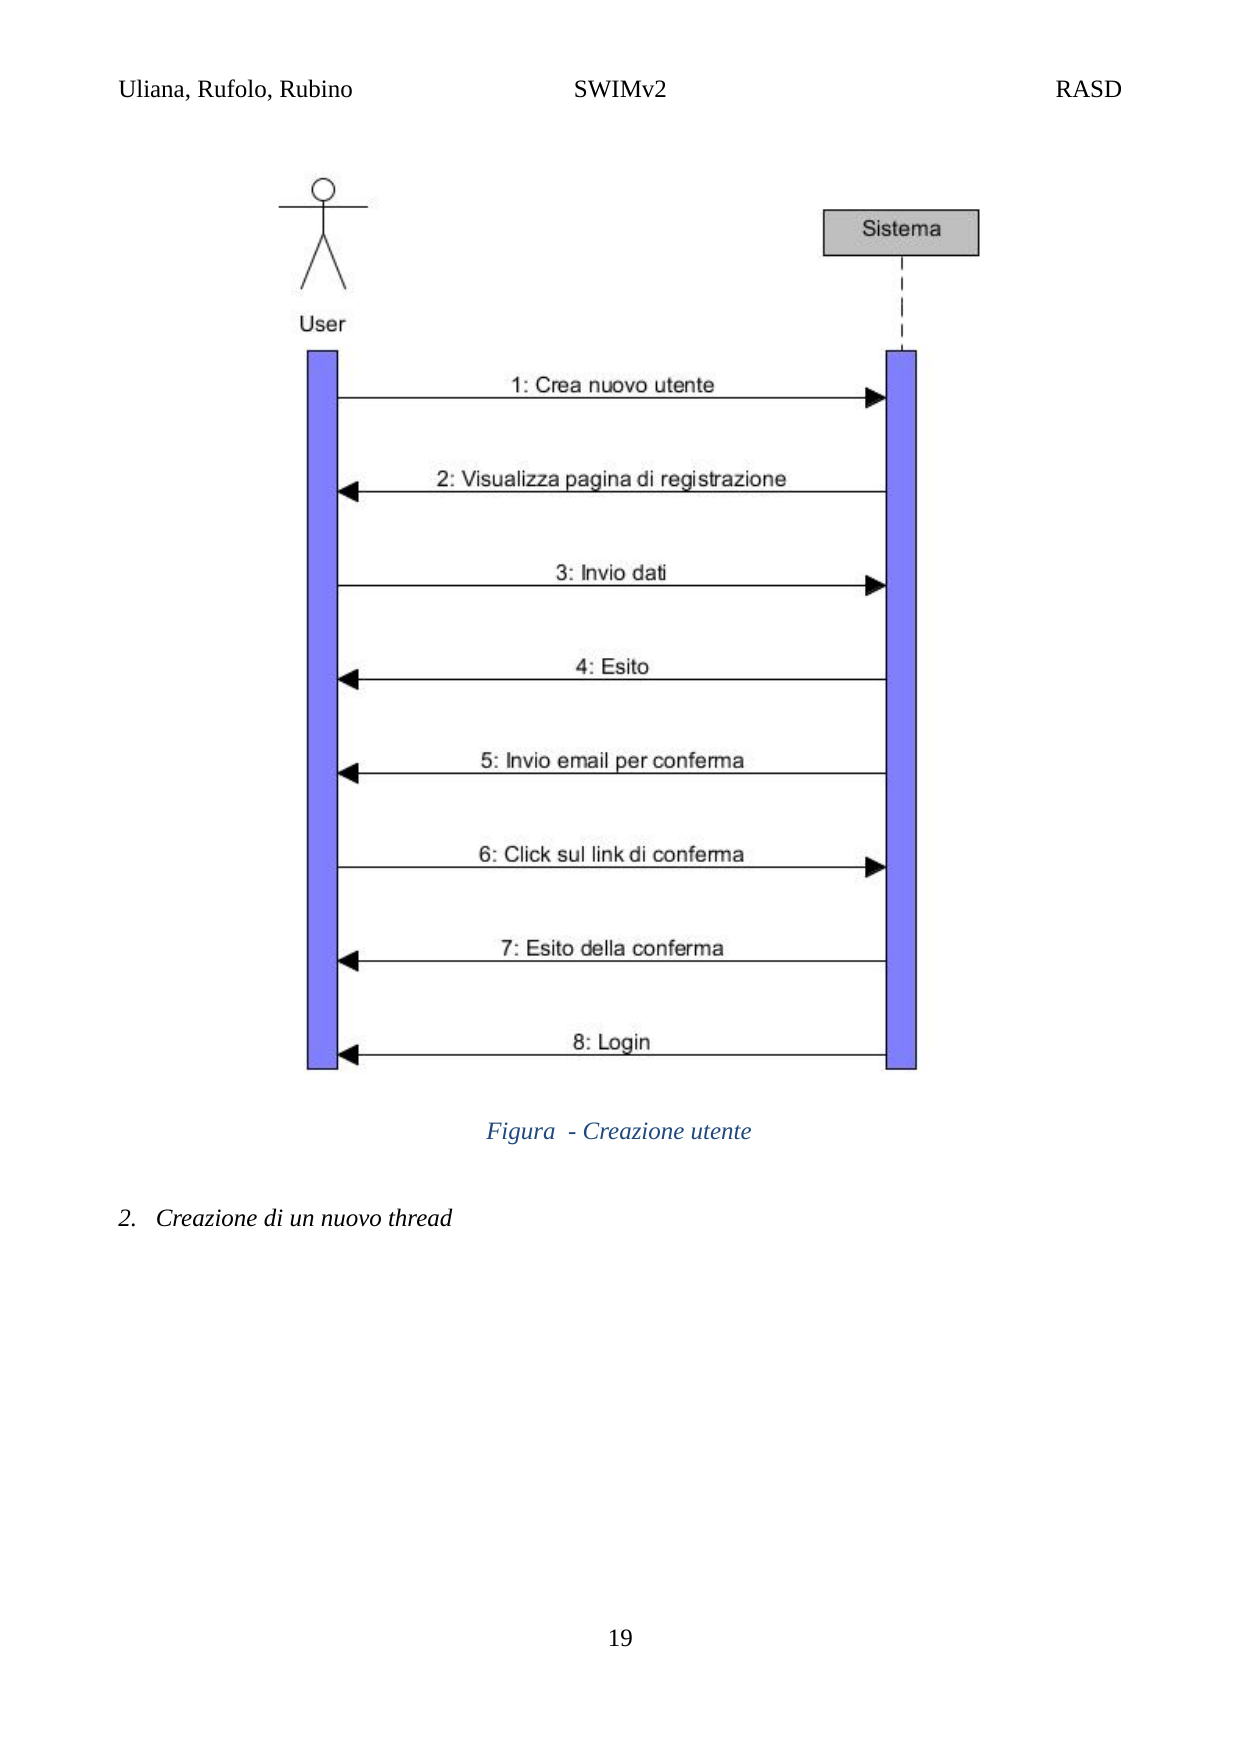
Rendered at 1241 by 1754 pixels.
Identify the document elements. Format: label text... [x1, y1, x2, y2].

list Creazione di un nuovo thread [118, 1203, 1122, 1231]
text Figura - Creazione utente [118, 1116, 1122, 1145]
